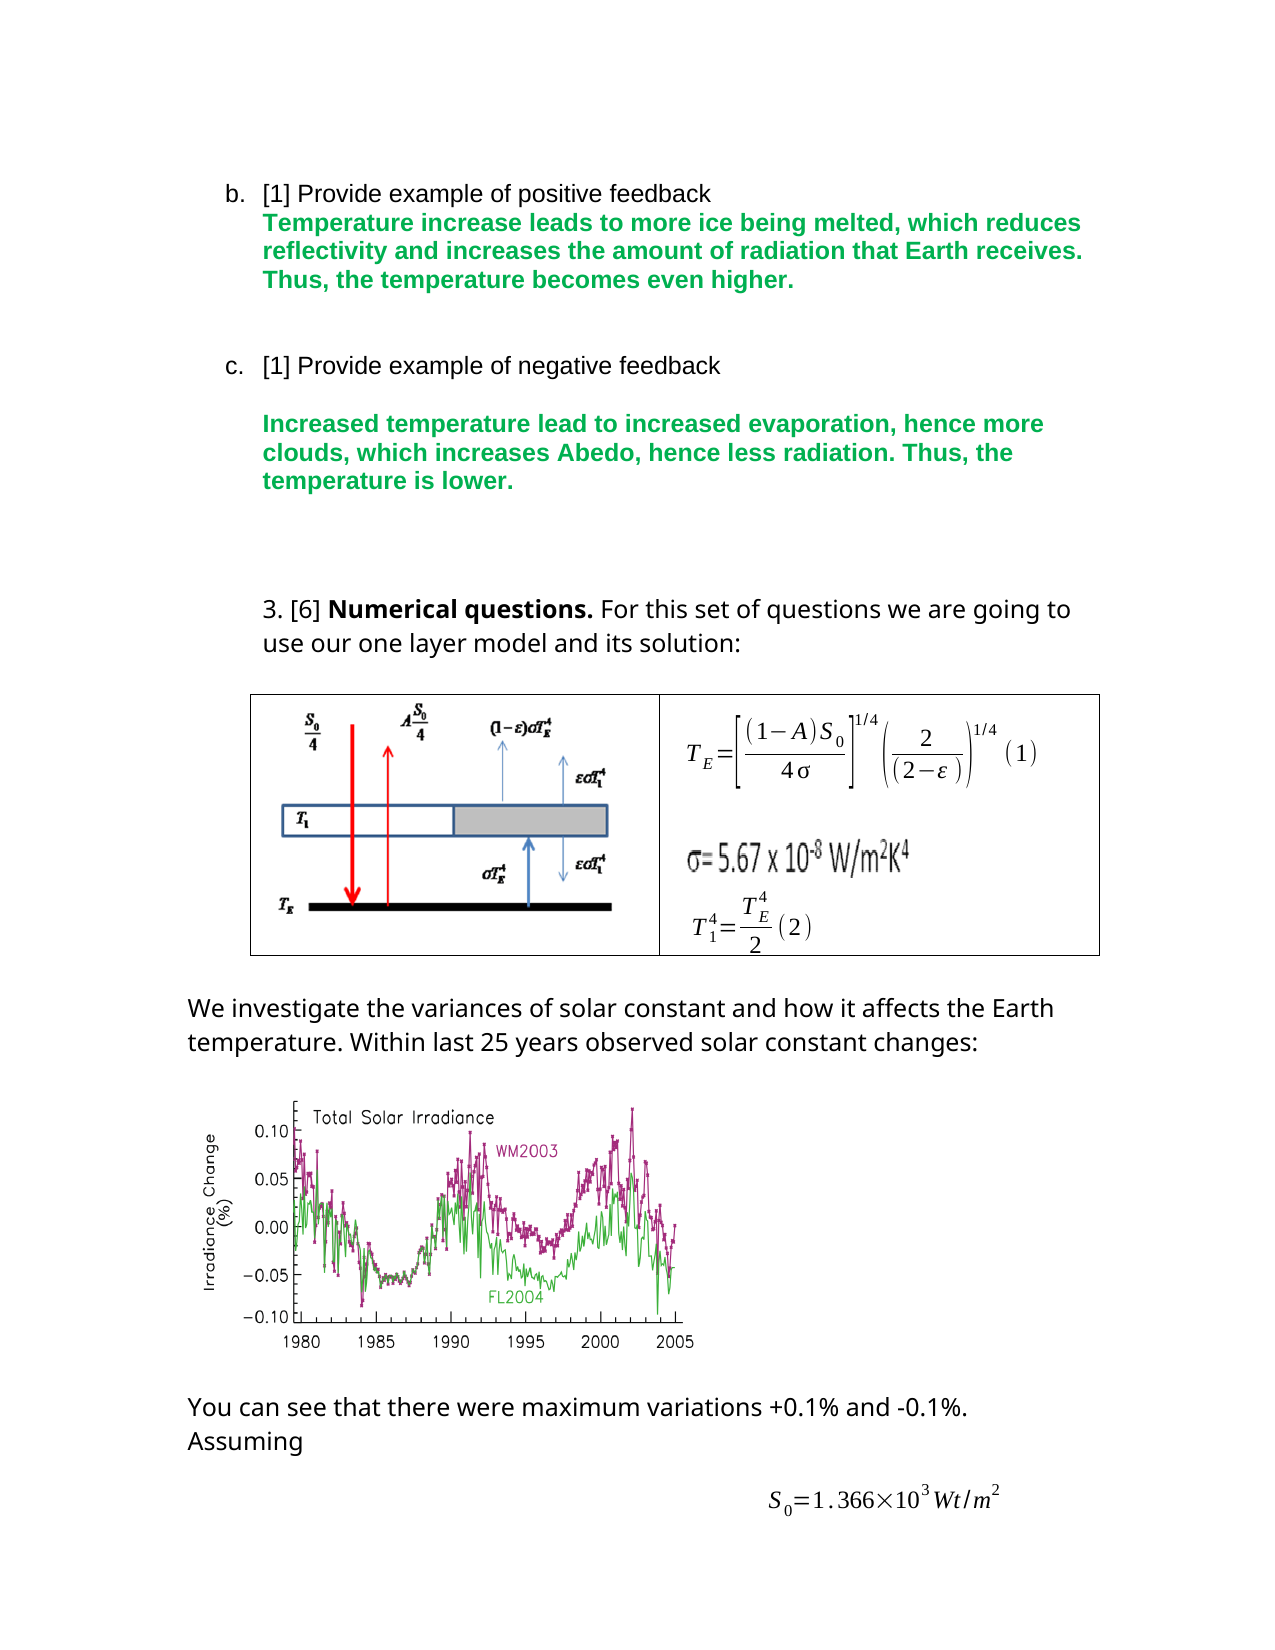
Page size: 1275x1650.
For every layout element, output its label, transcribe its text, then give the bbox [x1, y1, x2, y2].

list [1] Provide example of positive feedback [225, 179, 1087, 207]
picture [277, 702, 613, 914]
picture [685, 838, 910, 878]
text Increased temperature lead to increased evaporation, hence more clouds, which increases Abedo, hence less radiation. Thus, the temperature is lower. [262, 409, 1087, 495]
text Temperature increase leads to more ice being melted, which reduces reflectivity and increases the amount of radiation that Earth receives. Thus, the temperature becomes even higher. [262, 207, 1087, 294]
table_header [251, 695, 659, 955]
text You can see that there were maximum variations +0.1% and -0.1%. Assuming [187, 1390, 1087, 1458]
text We investigate the variances of solar constant and how it affects the Earth temperature. Within last 25 years observed solar constant changes: [187, 990, 1087, 1058]
list [1] Provide example of negative feedback [225, 351, 1087, 380]
picture [202, 1100, 694, 1348]
text 3. [6] Numerical questions. For this set of questions we are going to use our one layer model and its solution: [262, 592, 1087, 660]
table_header [660, 695, 1099, 955]
